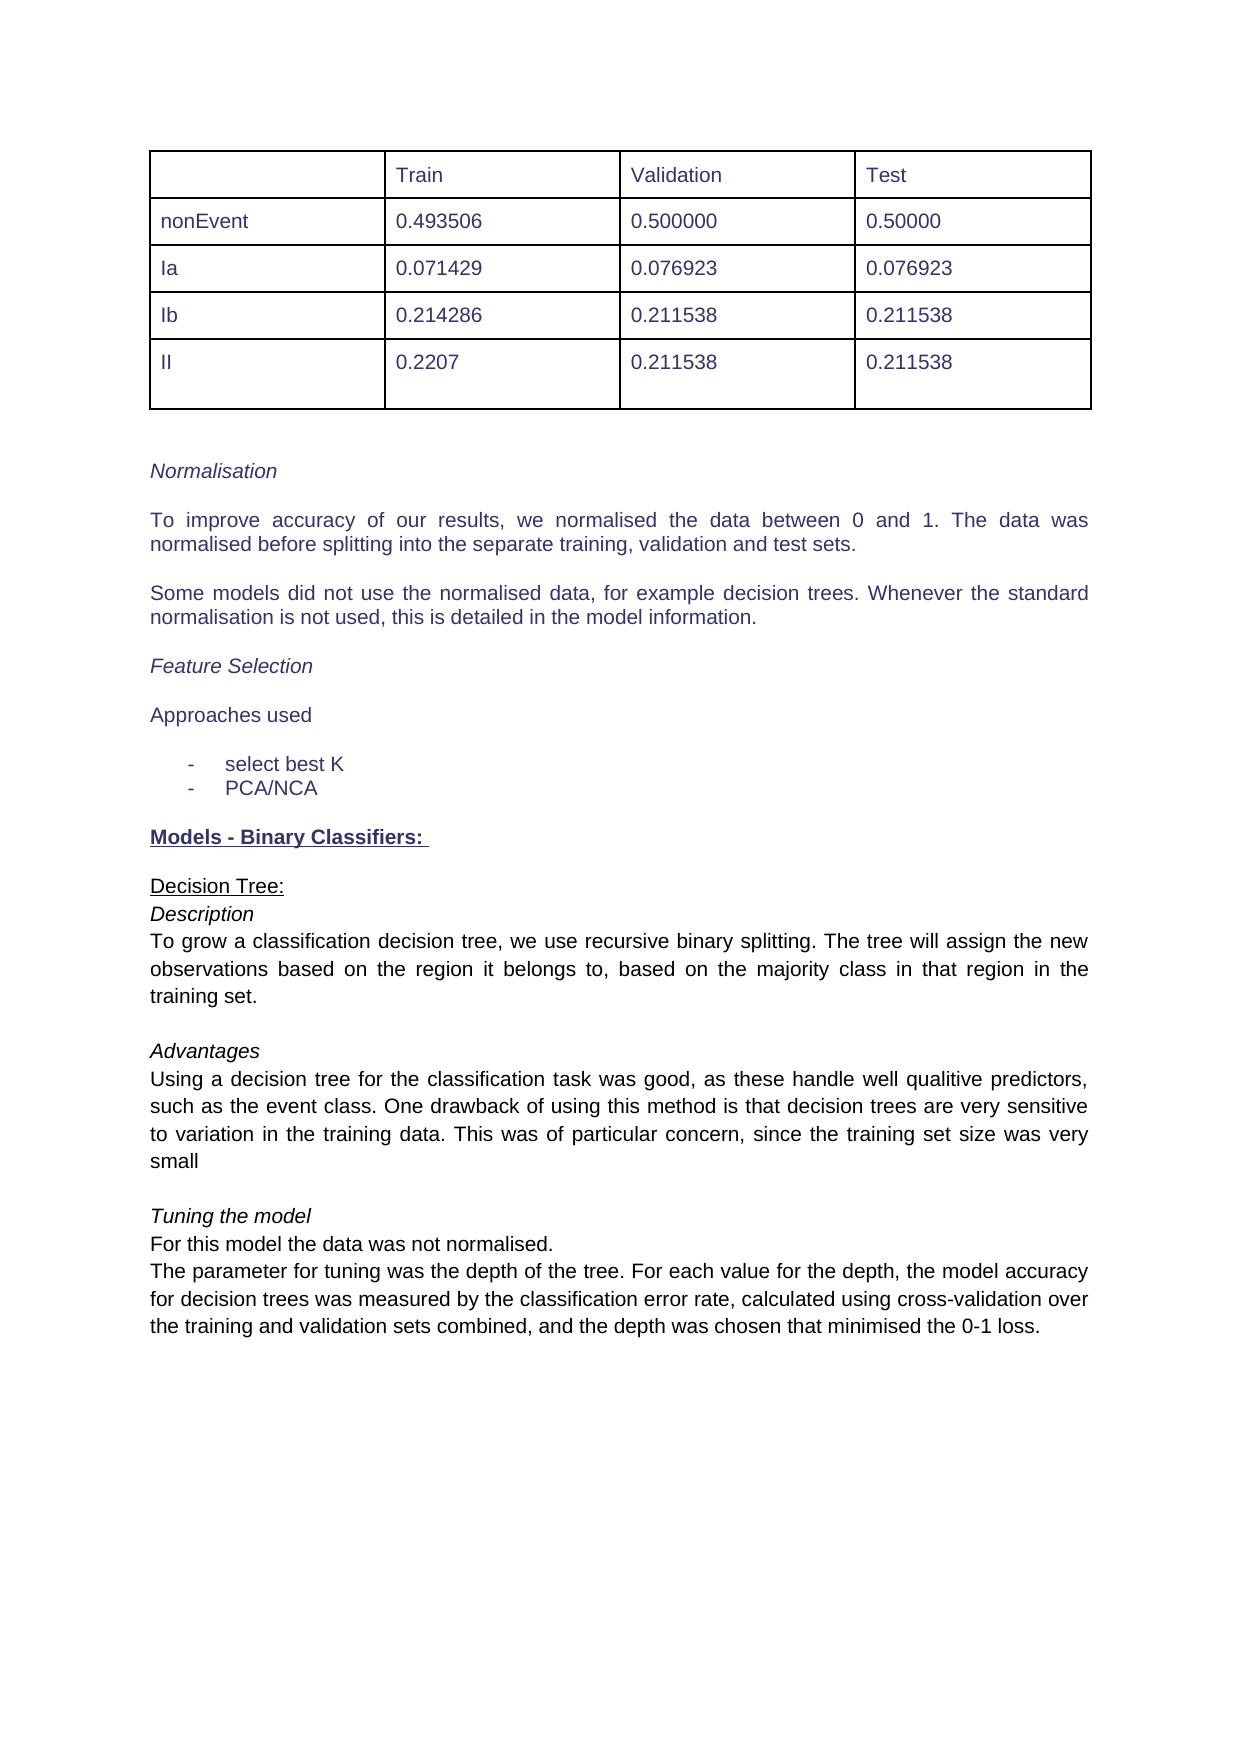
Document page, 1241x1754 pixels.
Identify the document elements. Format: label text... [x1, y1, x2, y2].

table_cell 0.493506 [386, 199, 619, 244]
table_cell 0.211538 [856, 340, 1090, 408]
text Models - Binary Classifiers: [150, 825, 1090, 849]
text Feature Selection [150, 654, 1090, 678]
table_cell 0.500000 [621, 199, 854, 244]
text Decision Tree: [150, 874, 1090, 898]
table_header Train [386, 152, 619, 197]
text To grow a classification decision tree, we use recursive binary splitting. The tree will assign the new observations based on the region it belongs to, based on the majority class in that region in the training set. [150, 929, 1090, 1008]
text For this model the data was not normalised. [150, 1231, 1090, 1255]
table_cell 0.211538 [621, 293, 854, 337]
table_cell 0.214286 [386, 293, 619, 337]
table_cell 0.211538 [621, 340, 854, 408]
table_cell II [151, 340, 384, 408]
text Advantages [150, 1039, 1090, 1063]
table_header Test [856, 152, 1090, 197]
text Approaches used [150, 703, 1090, 727]
text Normalisation [150, 459, 1090, 483]
table_header [151, 152, 384, 197]
table_cell Ia [151, 246, 384, 291]
table_cell 0.2207 [386, 340, 619, 408]
table_cell 0.50000 [856, 199, 1090, 244]
table_cell nonEvent [151, 199, 384, 244]
table_cell 0.076923 [621, 246, 854, 291]
text Some models did not use the normalised data, for example decision trees. Whenever the standard normalisation is not used, this is detailed in the model information. [150, 581, 1090, 629]
list select best K [187, 752, 1090, 776]
list PCA/NCA [187, 776, 1090, 800]
text Description [150, 901, 1090, 925]
text To improve accuracy of our results, we normalised the data between 0 and 1. The data was normalised before splitting into the separate training, validation and test sets. [150, 508, 1090, 556]
text Tuning the model [150, 1204, 1090, 1228]
text The parameter for tuning was the depth of the tree. For each value for the depth, the model accuracy for decision trees was measured by the classification error rate, calculated using cross-validation over the training and validation sets combined, and the depth was chosen that minimised the 0-1 loss. [150, 1259, 1090, 1338]
table_cell 0.076923 [856, 246, 1090, 291]
table_cell 0.071429 [386, 246, 619, 291]
table_cell Ib [151, 293, 384, 337]
table_header Validation [621, 152, 854, 197]
table_cell 0.211538 [856, 293, 1090, 337]
text Using a decision tree for the classification task was good, as these handle well qualitive predictors, such as the event class. One drawback of using this method is that decision trees are very sensitive to variation in the training data. This was of particular concern, since the training set size was very small [150, 1066, 1090, 1173]
